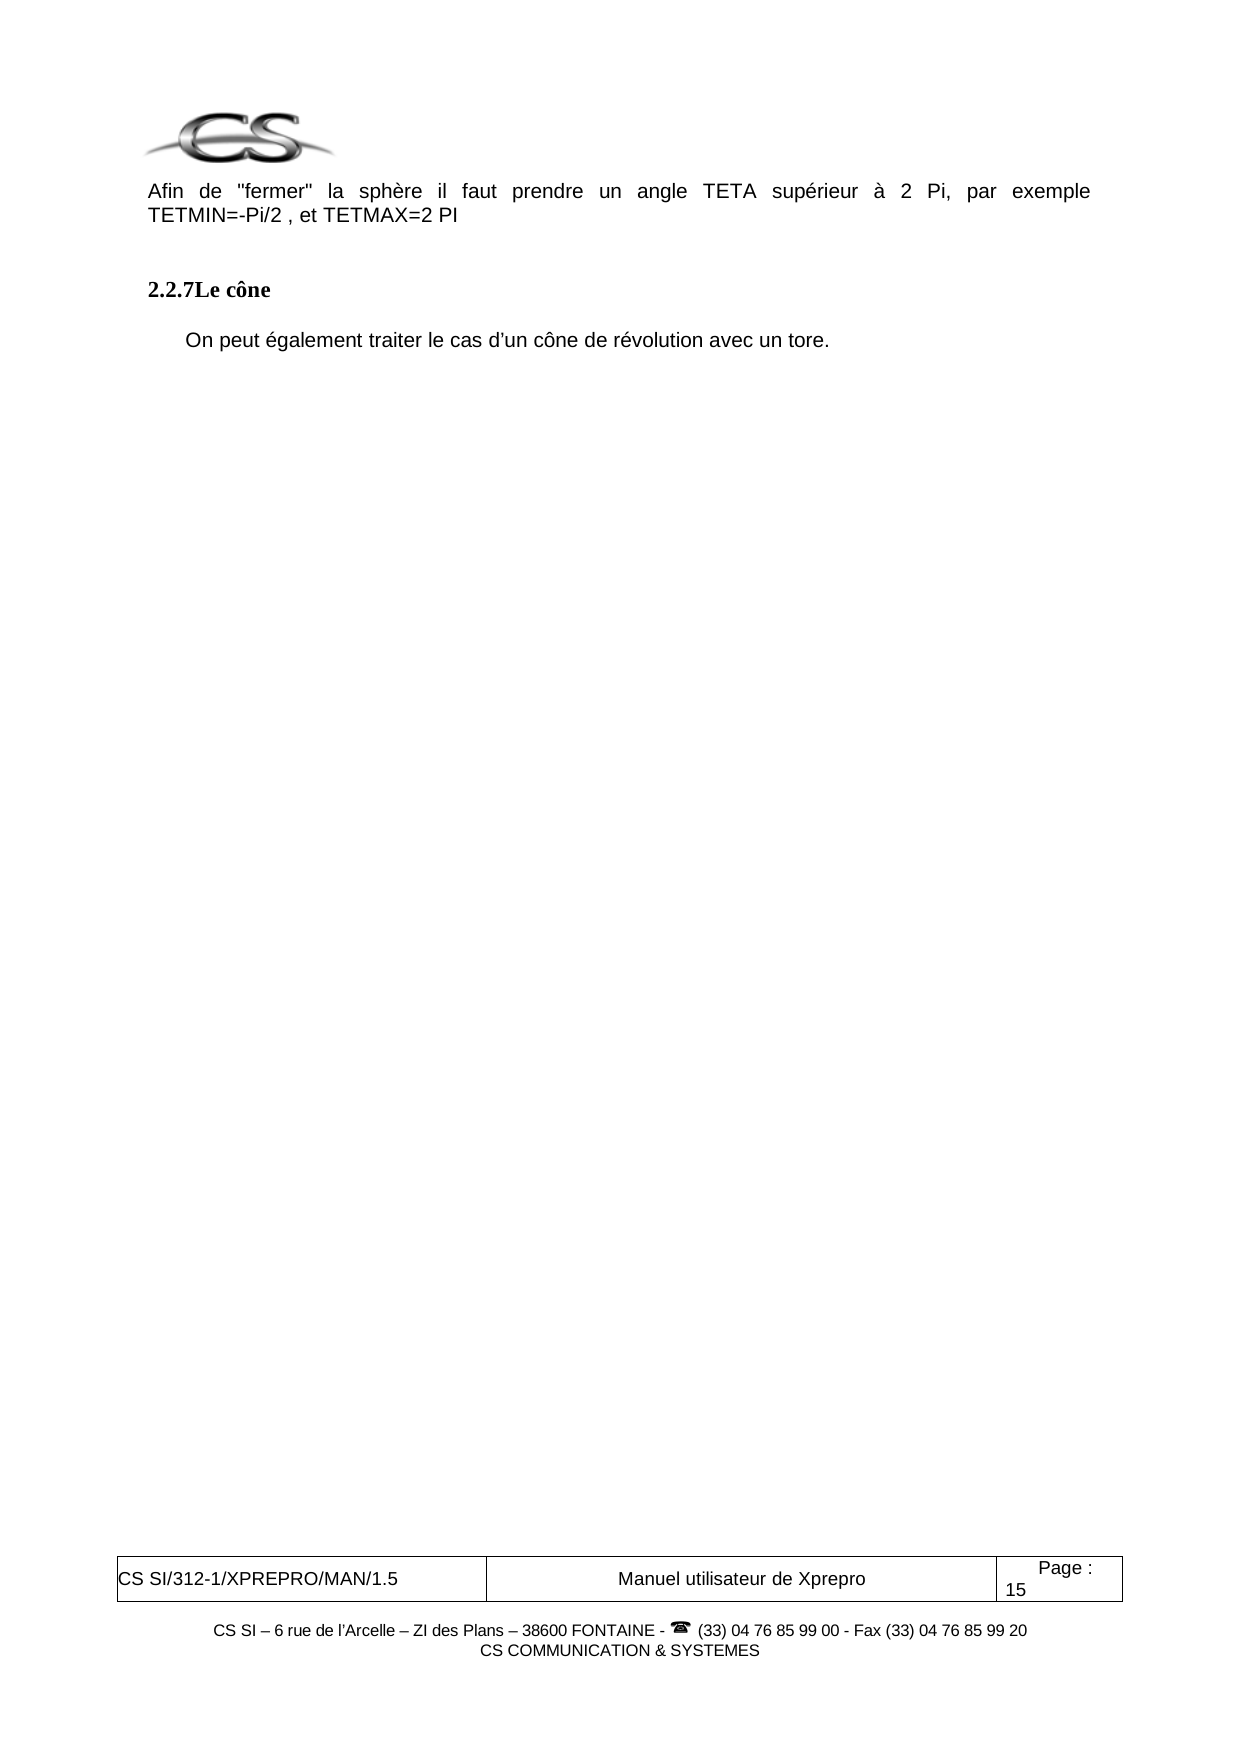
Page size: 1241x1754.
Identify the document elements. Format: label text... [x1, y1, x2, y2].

text On peut également traiter le cas d’un cône de révolution avec un tore. [185, 327, 1092, 352]
text Afin de "fermer" la sphère il faut prendre un angle TETA supérieur à 2 Pi, par exemple TETMIN=-Pi/2 , et TETMAX=2 PI [148, 179, 1092, 227]
picture [133, 106, 350, 172]
subtitle Le cône [148, 276, 1092, 302]
